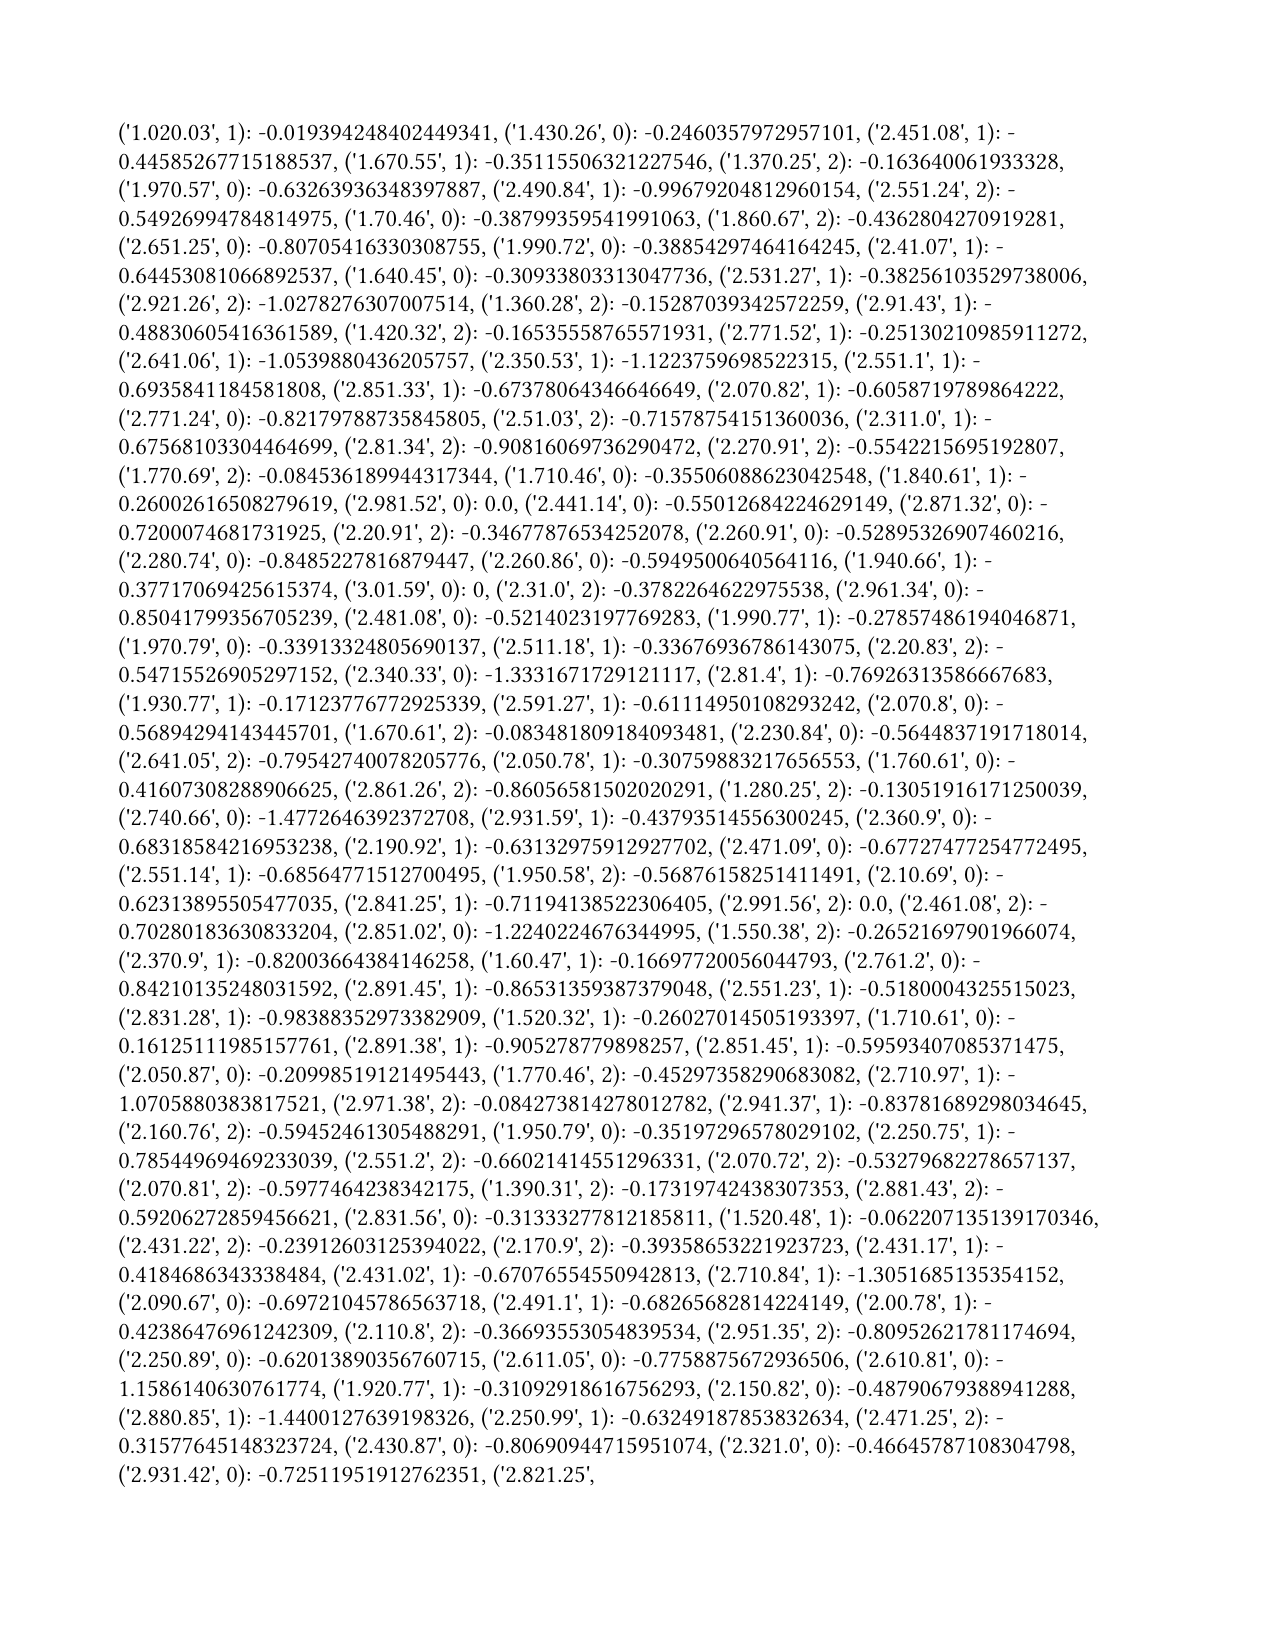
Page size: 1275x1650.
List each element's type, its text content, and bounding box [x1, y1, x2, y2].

text ('1.020.03', 1): -0.019394248402449341, ('1.430.26', 0): -0.2460357972957101, ('2.451.08', 1): -0.44585267715188537, ('1.670.55', 1): -0.35115506321227546, ('1.370.25', 2): -0.163640061933328, ('1.970.57', 0): -0.63263936348397887, ('2.490.84', 1): -0.99679204812960154, ('2.551.24', 2): -0.54926994784814975, ('1.70.46', 0): -0.38799359541991063, ('1.860.67', 2): -0.4362804270919281, ('2.651.25', 0): -0.80705416330308755, ('1.990.72', 0): -0.38854297464164245, ('2.41.07', 1): -0.64453081066892537, ('1.640.45', 0): -0.30933803313047736, ('2.531.27', 1): -0.38256103529738006, ('2.921.26', 2): -1.0278276307007514, ('1.360.28', 2): -0.15287039342572259, ('2.91.43', 1): -0.48830605416361589, ('1.420.32', 2): -0.16535558765571931, ('2.771.52', 1): -0.25130210985911272, ('2.641.06', 1): -1.0539880436205757, ('2.350.53', 1): -1.1223759698522315, ('2.551.1', 1): -0.6935841184581808, ('2.851.33', 1): -0.67378064346646649, ('2.070.82', 1): -0.6058719789864222, ('2.771.24', 0): -0.82179788735845805, ('2.51.03', 2): -0.71578754151360036, ('2.311.0', 1): -0.67568103304464699, ('2.81.34', 2): -0.90816069736290472, ('2.270.91', 2): -0.5542215695192807, ('1.770.69', 2): -0.084536189944317344, ('1.710.46', 0): -0.35506088623042548, ('1.840.61', 1): -0.26002616508279619, ('2.981.52', 0): 0.0, ('2.441.14', 0): -0.55012684224629149, ('2.871.32', 0): -0.7200074681731925, ('2.20.91', 2): -0.34677876534252078, ('2.260.91', 0): -0.52895326907460216, ('2.280.74', 0): -0.8485227816879447, ('2.260.86', 0): -0.5949500640564116, ('1.940.66', 1): -0.37717069425615374, ('3.01.59', 0): 0, ('2.31.0', 2): -0.3782264622975538, ('2.961.34', 0): -0.85041799356705239, ('2.481.08', 0): -0.5214023197769283, ('1.990.77', 1): -0.27857486194046871, ('1.970.79', 0): -0.33913324805690137, ('2.511.18', 1): -0.33676936786143075, ('2.20.83', 2): -0.54715526905297152, ('2.340.33', 0): -1.3331671729121117, ('2.81.4', 1): -0.76926313586667683, ('1.930.77', 1): -0.17123776772925339, ('2.591.27', 1): -0.61114950108293242, ('2.070.8', 0): -0.56894294143445701, ('1.670.61', 2): -0.083481809184093481, ('2.230.84', 0): -0.5644837191718014, ('2.641.05', 2): -0.79542740078205776, ('2.050.78', 1): -0.30759883217656553, ('1.760.61', 0): -0.41607308288906625, ('2.861.26', 2): -0.86056581502020291, ('1.280.25', 2): -0.13051916171250039, ('2.740.66', 0): -1.4772646392372708, ('2.931.59', 1): -0.43793514556300245, ('2.360.9', 0): -0.68318584216953238, ('2.190.92', 1): -0.63132975912927702, ('2.471.09', 0): -0.67727477254772495, ('2.551.14', 1): -0.68564771512700495, ('1.950.58', 2): -0.56876158251411491, ('2.10.69', 0): -0.62313895505477035, ('2.841.25', 1): -0.71194138522306405, ('2.991.56', 2): 0.0, ('2.461.08', 2): -0.70280183630833204, ('2.851.02', 0): -1.2240224676344995, ('1.550.38', 2): -0.26521697901966074, ('2.370.9', 1): -0.82003664384146258, ('1.60.47', 1): -0.16697720056044793, ('2.761.2', 0): -0.84210135248031592, ('2.891.45', 1): -0.86531359387379048, ('2.551.23', 1): -0.5180004325515023, ('2.831.28', 1): -0.98388352973382909, ('1.520.32', 1): -0.26027014505193397, ('1.710.61', 0): -0.16125111985157761, ('2.891.38', 1): -0.905278779898257, ('2.851.45', 1): -0.59593407085371475, ('2.050.87', 0): -0.20998519121495443, ('1.770.46', 2): -0.45297358290683082, ('2.710.97', 1): -1.0705880383817521, ('2.971.38', 2): -0.084273814278012782, ('2.941.37', 1): -0.83781689298034645, ('2.160.76', 2): -0.59452461305488291, ('1.950.79', 0): -0.35197296578029102, ('2.250.75', 1): -0.78544969469233039, ('2.551.2', 2): -0.66021414551296331, ('2.070.72', 2): -0.53279682278657137, ('2.070.81', 2): -0.5977464238342175, ('1.390.31', 2): -0.17319742438307353, ('2.881.43', 2): -0.59206272859456621, ('2.831.56', 0): -0.31333277812185811, ('1.520.48', 1): -0.062207135139170346, ('2.431.22', 2): -0.23912603125394022, ('2.170.9', 2): -0.39358653221923723, ('2.431.17', 1): -0.4184686343338484, ('2.431.02', 1): -0.67076554550942813, ('2.710.84', 1): -1.3051685135354152, ('2.090.67', 0): -0.69721045786563718, ('2.491.1', 1): -0.68265682814224149, ('2.00.78', 1): -0.42386476961242309, ('2.110.8', 2): -0.36693553054839534, ('2.951.35', 2): -0.80952621781174694, ('2.250.89', 0): -0.62013890356760715, ('2.611.05', 0): -0.7758875672936506, ('2.610.81', 0): -1.1586140630761774, ('1.920.77', 1): -0.31092918616756293, ('2.150.82', 0): -0.48790679388941288, ('2.880.85', 1): -1.4400127639198326, ('2.250.99', 1): -0.63249187853832634, ('2.471.25', 2): -0.31577645148323724, ('2.430.87', 0): -0.80690944715951074, ('2.321.0', 0): -0.46645787108304798, ('2.931.42', 0): -0.72511951912762351, ('2.821.25', [118, 118, 1157, 1488]
